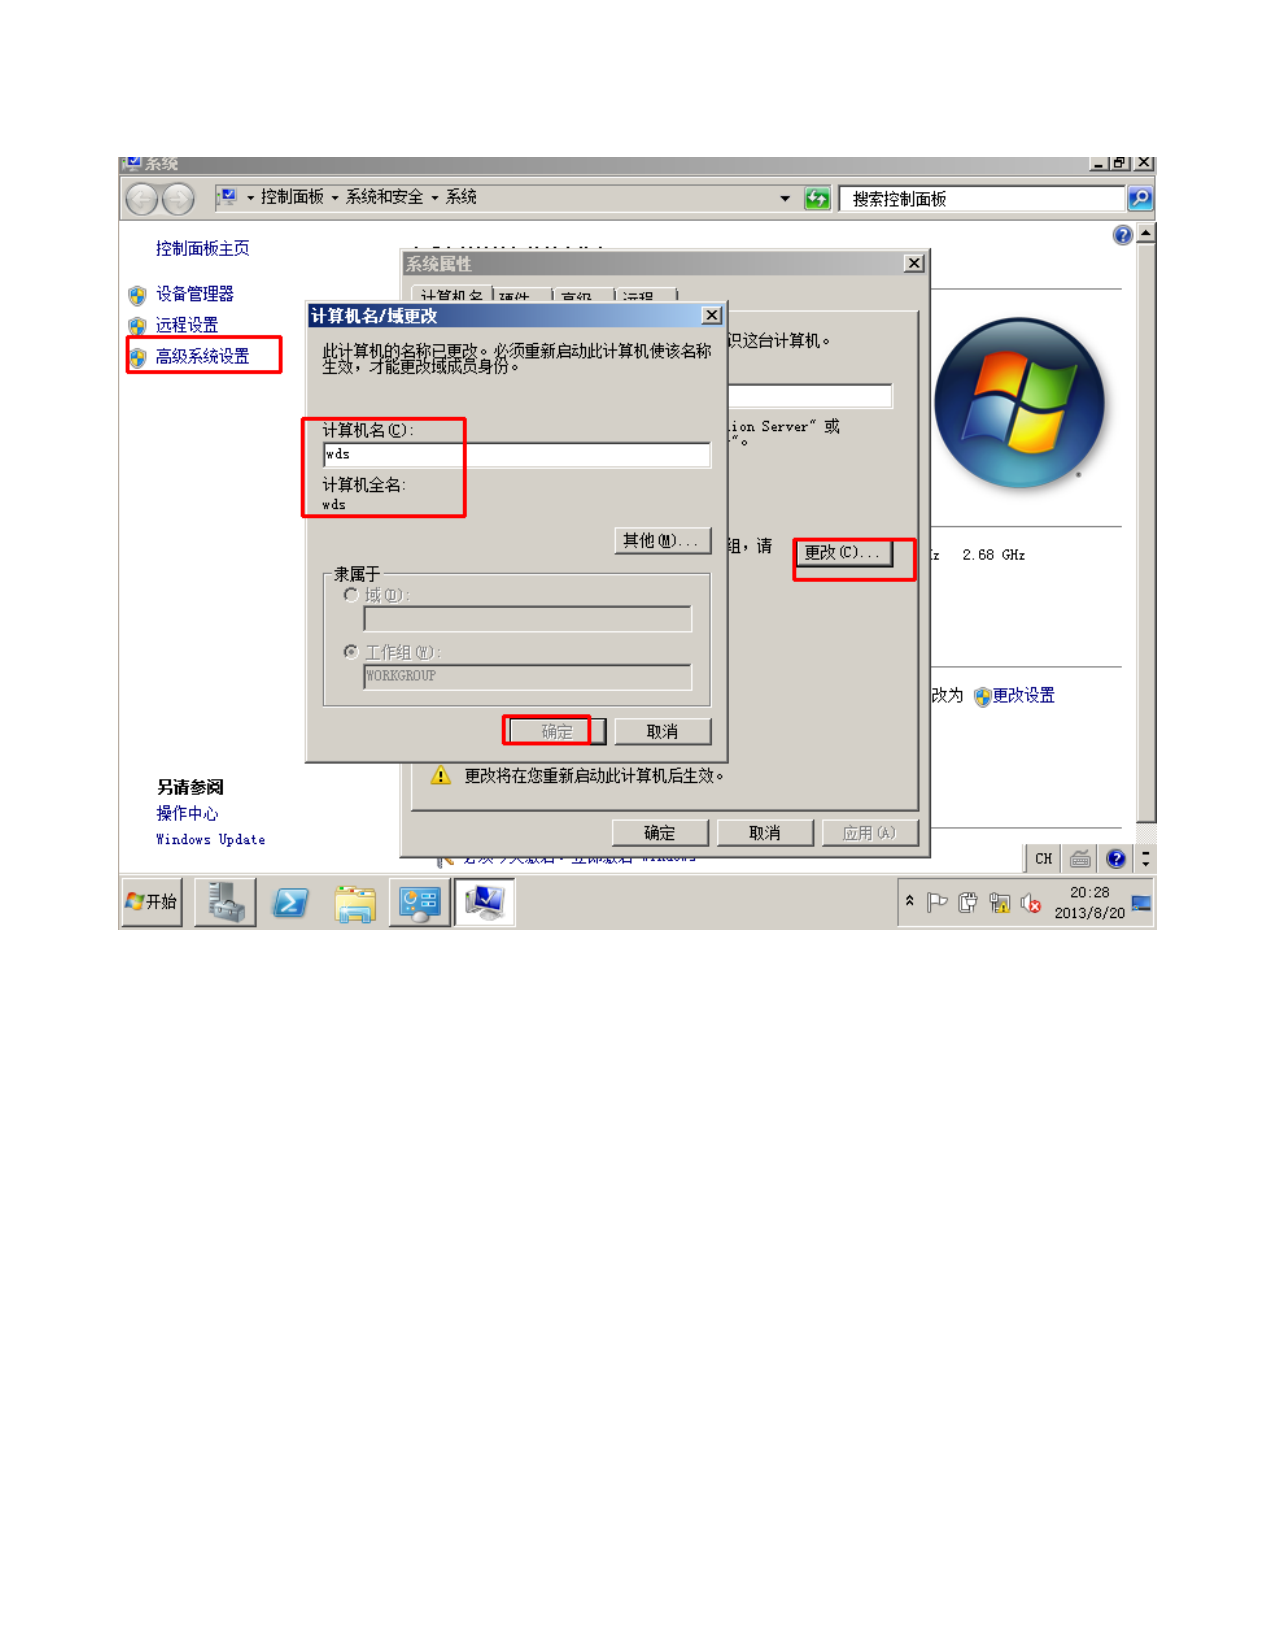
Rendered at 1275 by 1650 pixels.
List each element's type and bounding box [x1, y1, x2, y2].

picture [118, 157, 1157, 930]
